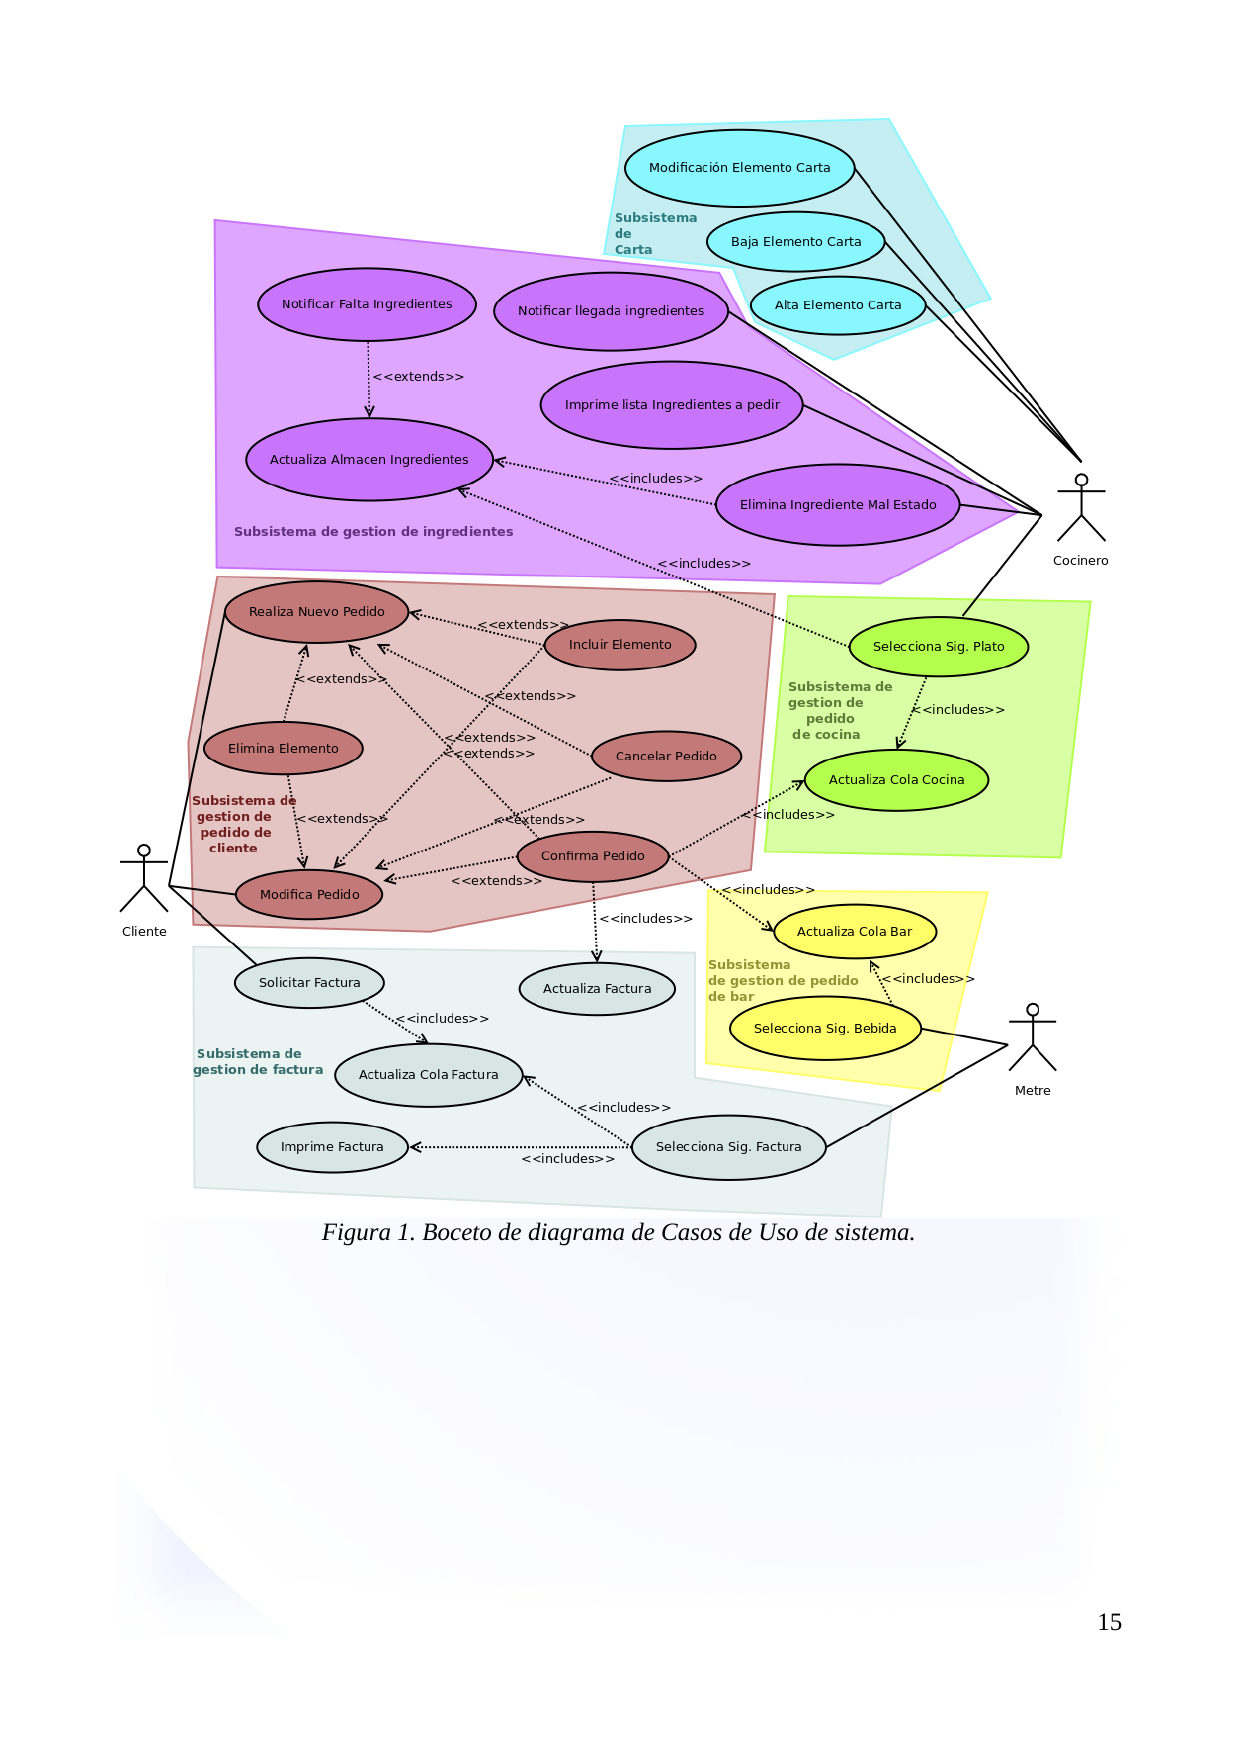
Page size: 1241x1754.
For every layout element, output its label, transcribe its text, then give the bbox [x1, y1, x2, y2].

picture [118, 1246, 1122, 1636]
picture [118, 118, 1122, 1218]
text Figura 1. Boceto de diagrama de Casos de Uso de sistema. [118, 1218, 1122, 1246]
